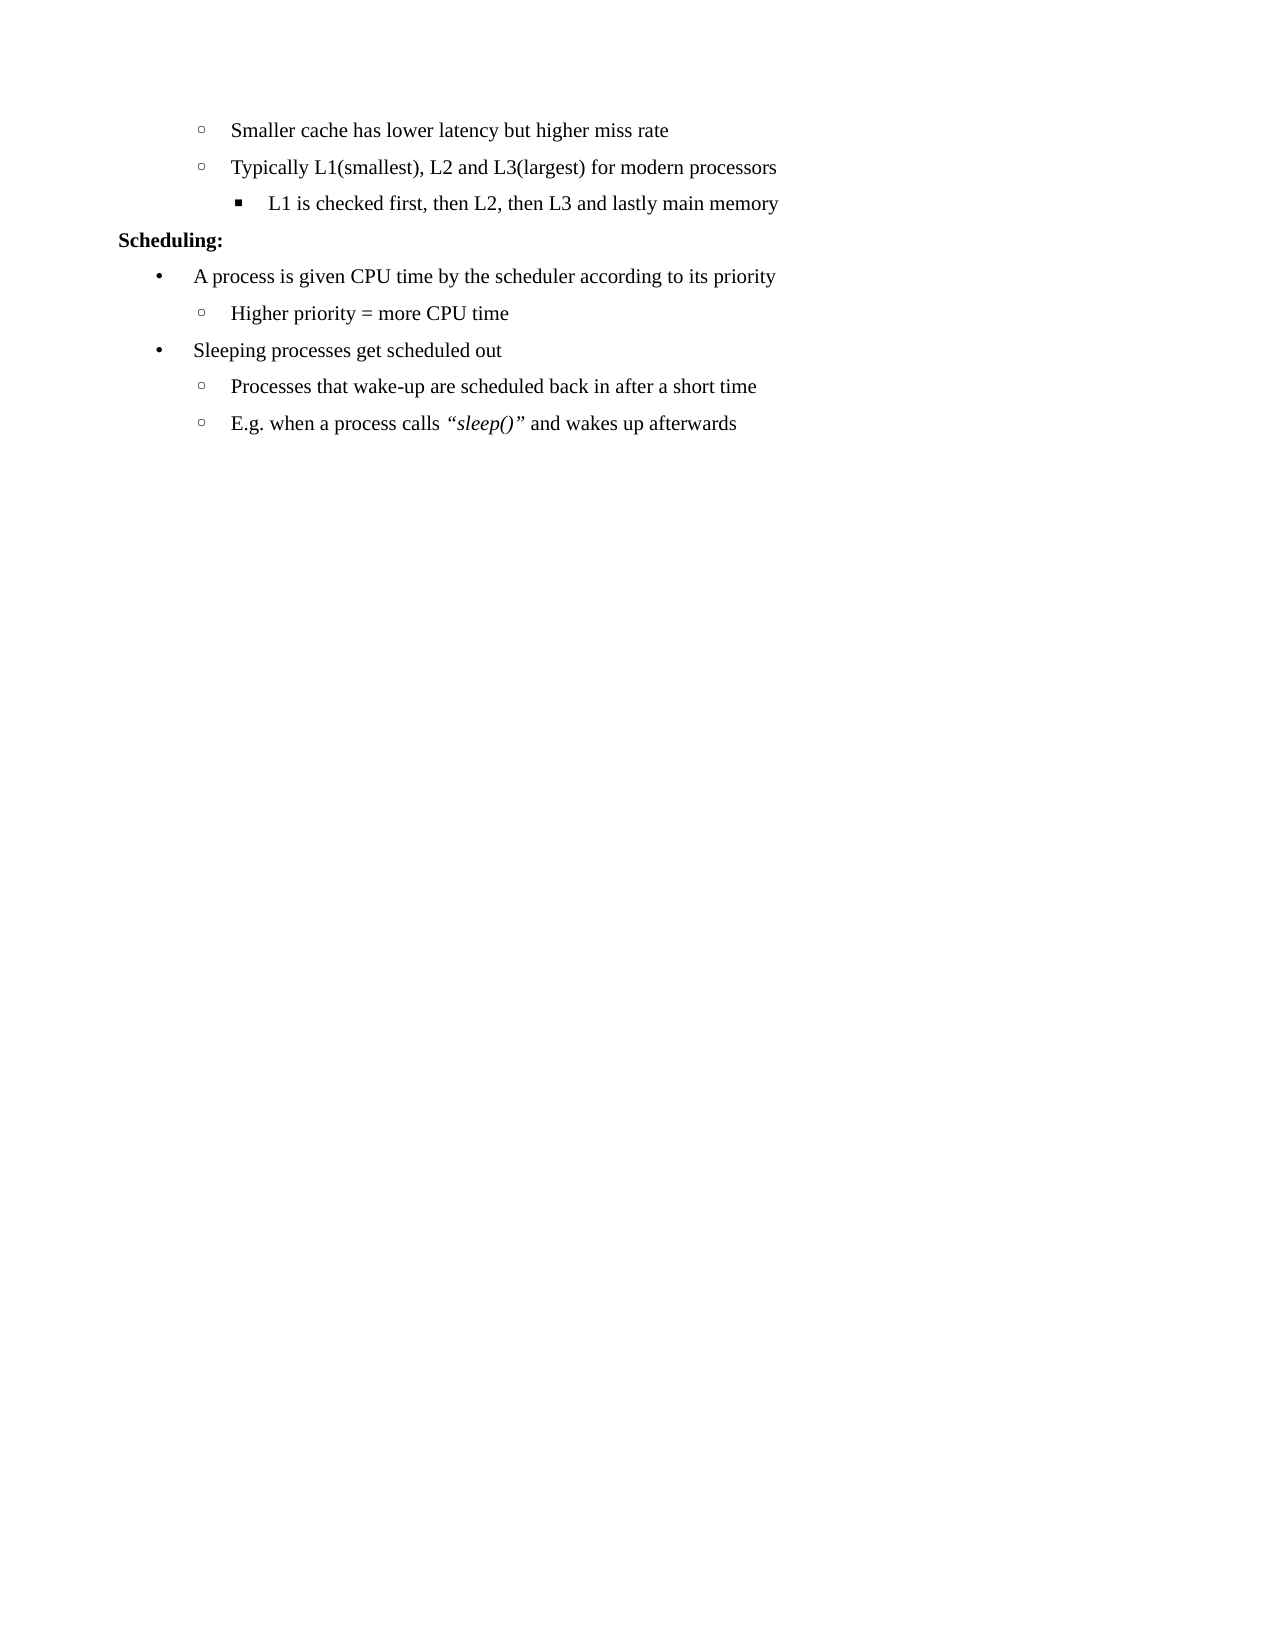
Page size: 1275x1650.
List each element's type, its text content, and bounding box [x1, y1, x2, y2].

list A process is given CPU time by the scheduler according to its priority [156, 264, 1157, 288]
list L1 is checked first, then L2, then L3 and lastly main memory [231, 191, 1157, 215]
list Higher priority = more CPU time [193, 301, 1157, 325]
list Typically L1(smallest), L2 and L3(largest) for modern processors [193, 155, 1157, 179]
list Processes that wake-up are scheduled back in after a short time [193, 374, 1157, 398]
list Smaller cache has lower latency but higher miss rate [193, 118, 1157, 142]
list Sleeping processes get scheduled out [156, 337, 1157, 362]
text Scheduling: [118, 228, 1157, 252]
list E.g. when a process calls “sleep()” and wakes up afterwards [193, 411, 1157, 435]
